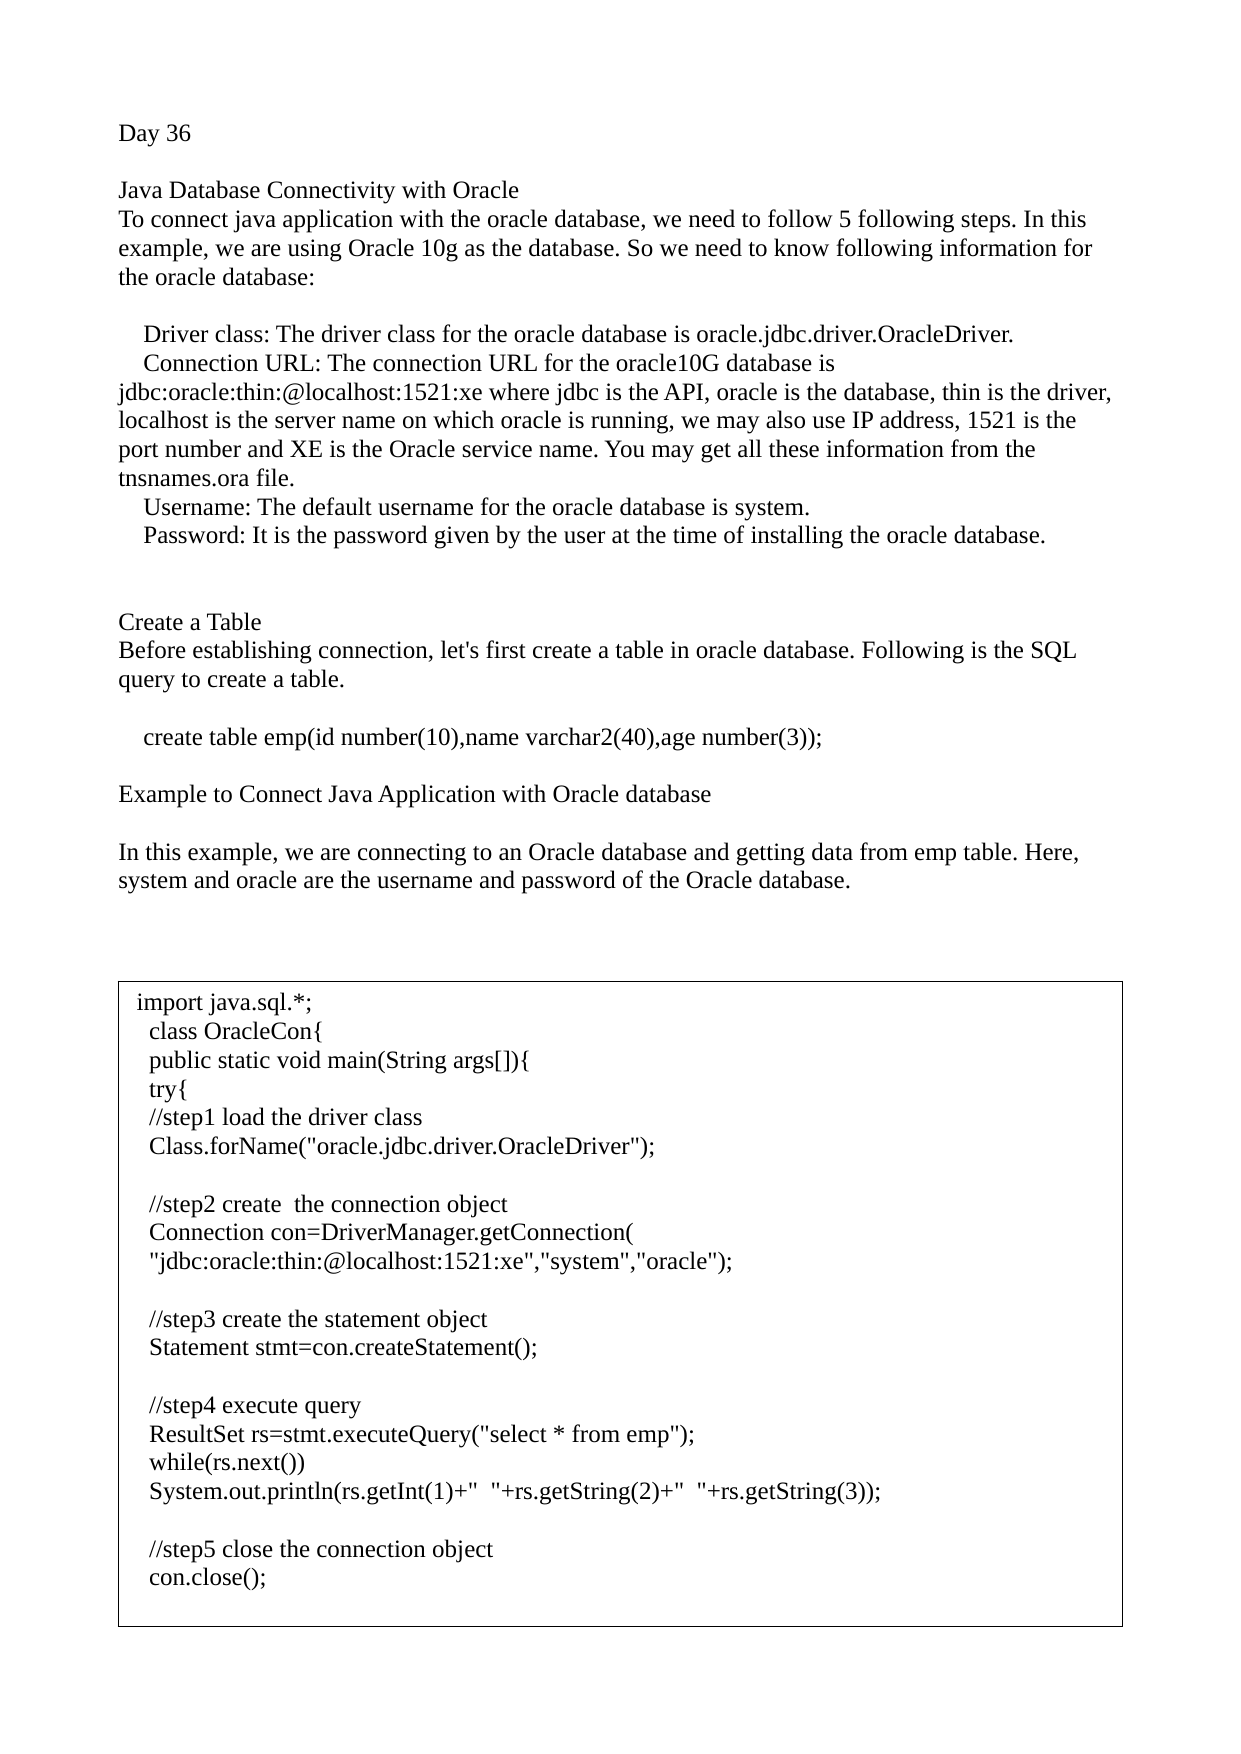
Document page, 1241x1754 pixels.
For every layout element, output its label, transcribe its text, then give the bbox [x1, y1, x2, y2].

text Driver class: The driver class for the oracle database is oracle.jdbc.driver.OracleDriver. [118, 319, 1122, 348]
text In this example, we are connecting to an Oracle database and getting data from emp table. Here, system and oracle are the username and password of the Oracle database. [118, 837, 1122, 894]
text Password: It is the password given by the user at the time of installing the oracle database. [118, 521, 1122, 549]
text Create a Table [118, 607, 1122, 636]
text Day 36 Java Database Connectivity with Oracle [118, 118, 1122, 204]
text Connection URL: The connection URL for the oracle10G database is jdbc:oracle:thin:@localhost:1521:xe where jdbc is the API, oracle is the database, thin is the driver, localhost is the server name on which oracle is running, we may also use IP address, 1521 is the port number and XE is the Oracle service name. You may get all these information from the tnsnames.ora file. [118, 348, 1122, 492]
table_header import java.sql.*; class OracleCon{ public static void main(String args[]){ try{ //step1 load the driver class Class.forName("oracle.jdbc.driver.OracleDriver"); //step2 create the connection object Connection con=DriverManager.getConnection( "jdbc:oracle:thin:@localhost:1521:xe","system","oracle"); //step3 create the statement object Statement stmt=con.createStatement(); //step4 execute query ResultSet rs=stmt.executeQuery("select * from emp"); while(rs.next()) System.out.println(rs.getInt(1)+" "+rs.getString(2)+" "+rs.getString(3)); //step5 close the connection object con.close(); [119, 982, 1122, 1626]
text Username: The default username for the oracle database is system. [118, 492, 1122, 521]
text create table emp(id number(10),name varchar2(40),age number(3)); [118, 722, 1122, 751]
text Before establishing connection, let's first create a table in oracle database. Following is the SQL query to create a table. [118, 636, 1122, 693]
text To connect java application with the oracle database, we need to follow 5 following steps. In this example, we are using Oracle 10g as the database. So we need to know following information for the oracle database: [118, 204, 1122, 291]
text Example to Connect Java Application with Oracle database [118, 779, 1122, 808]
